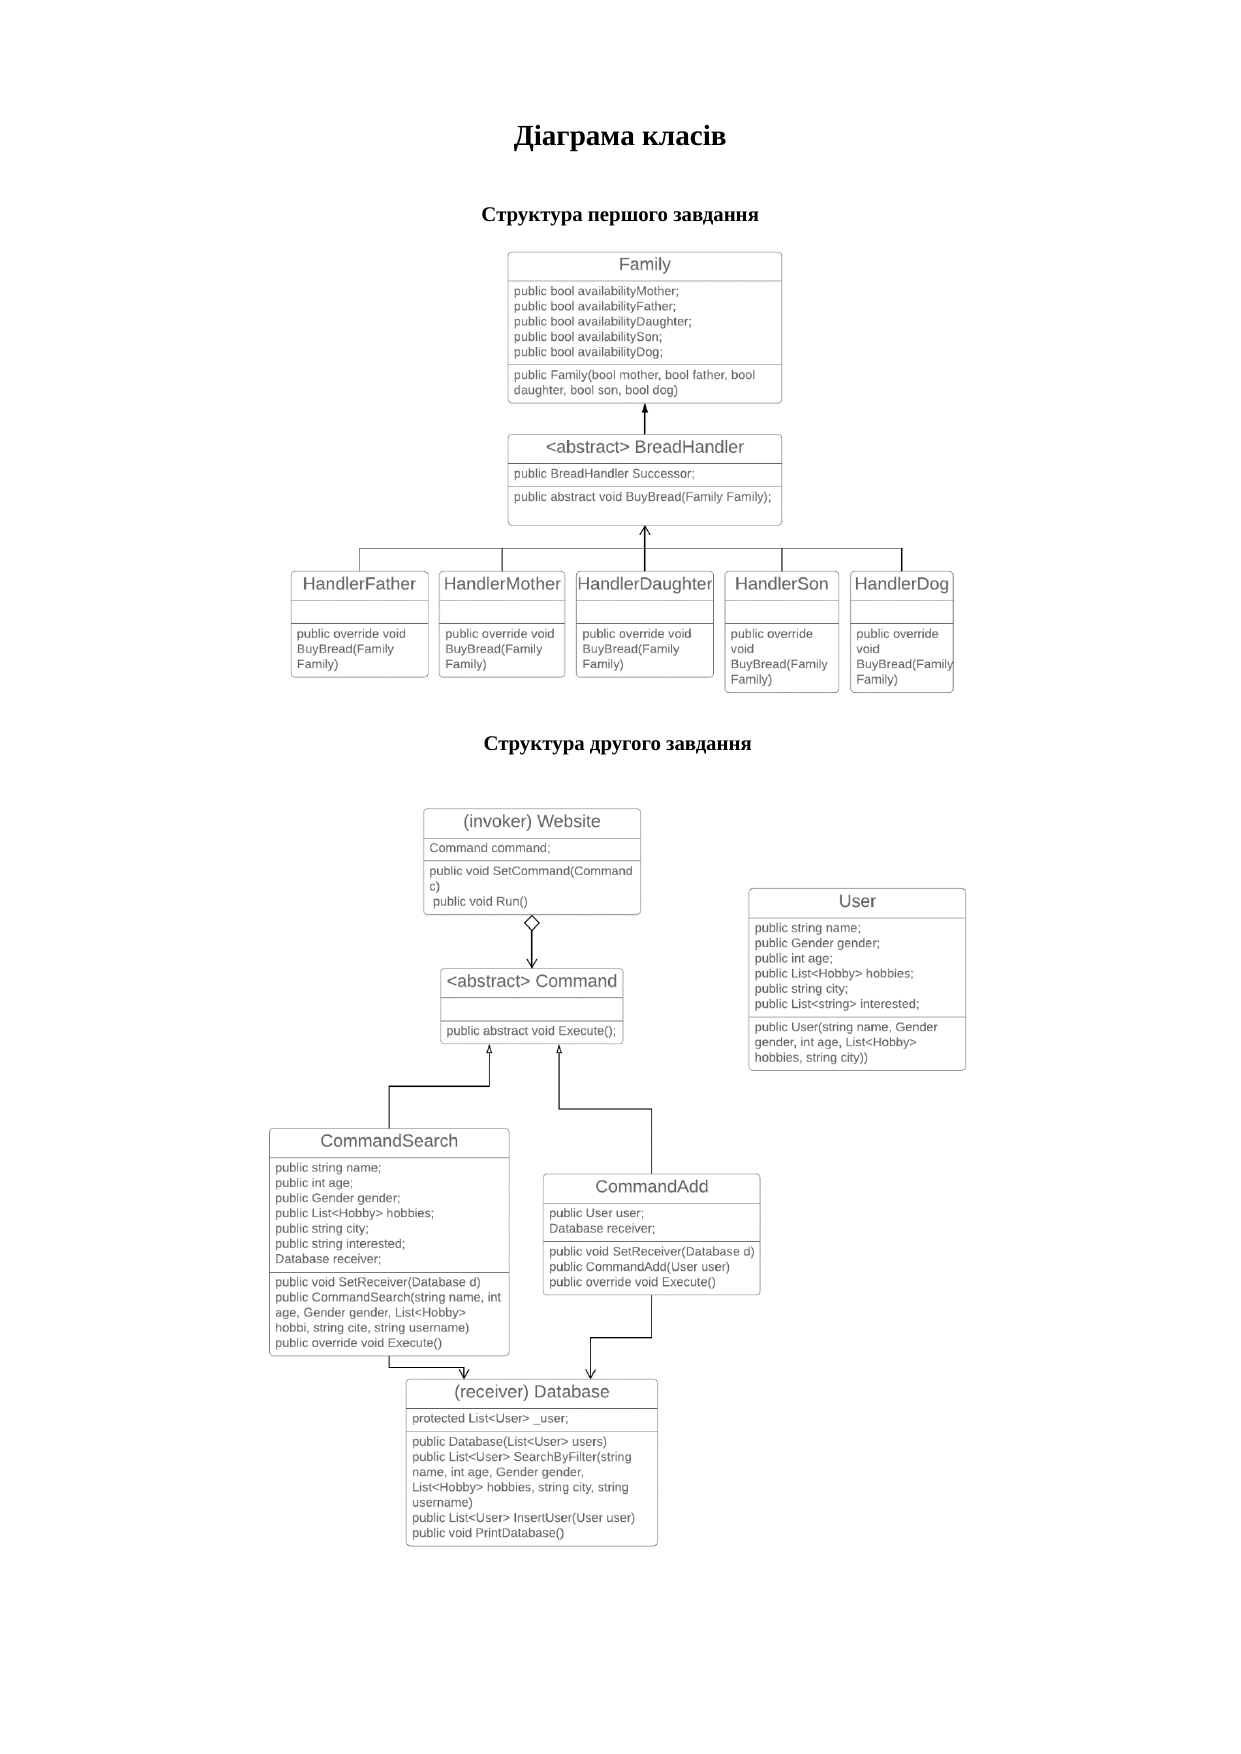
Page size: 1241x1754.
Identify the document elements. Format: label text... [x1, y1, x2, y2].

text Діаграма класів [118, 118, 1122, 152]
text Структура першого завдання [118, 202, 1122, 226]
text Структура другого завдання [118, 731, 1122, 755]
